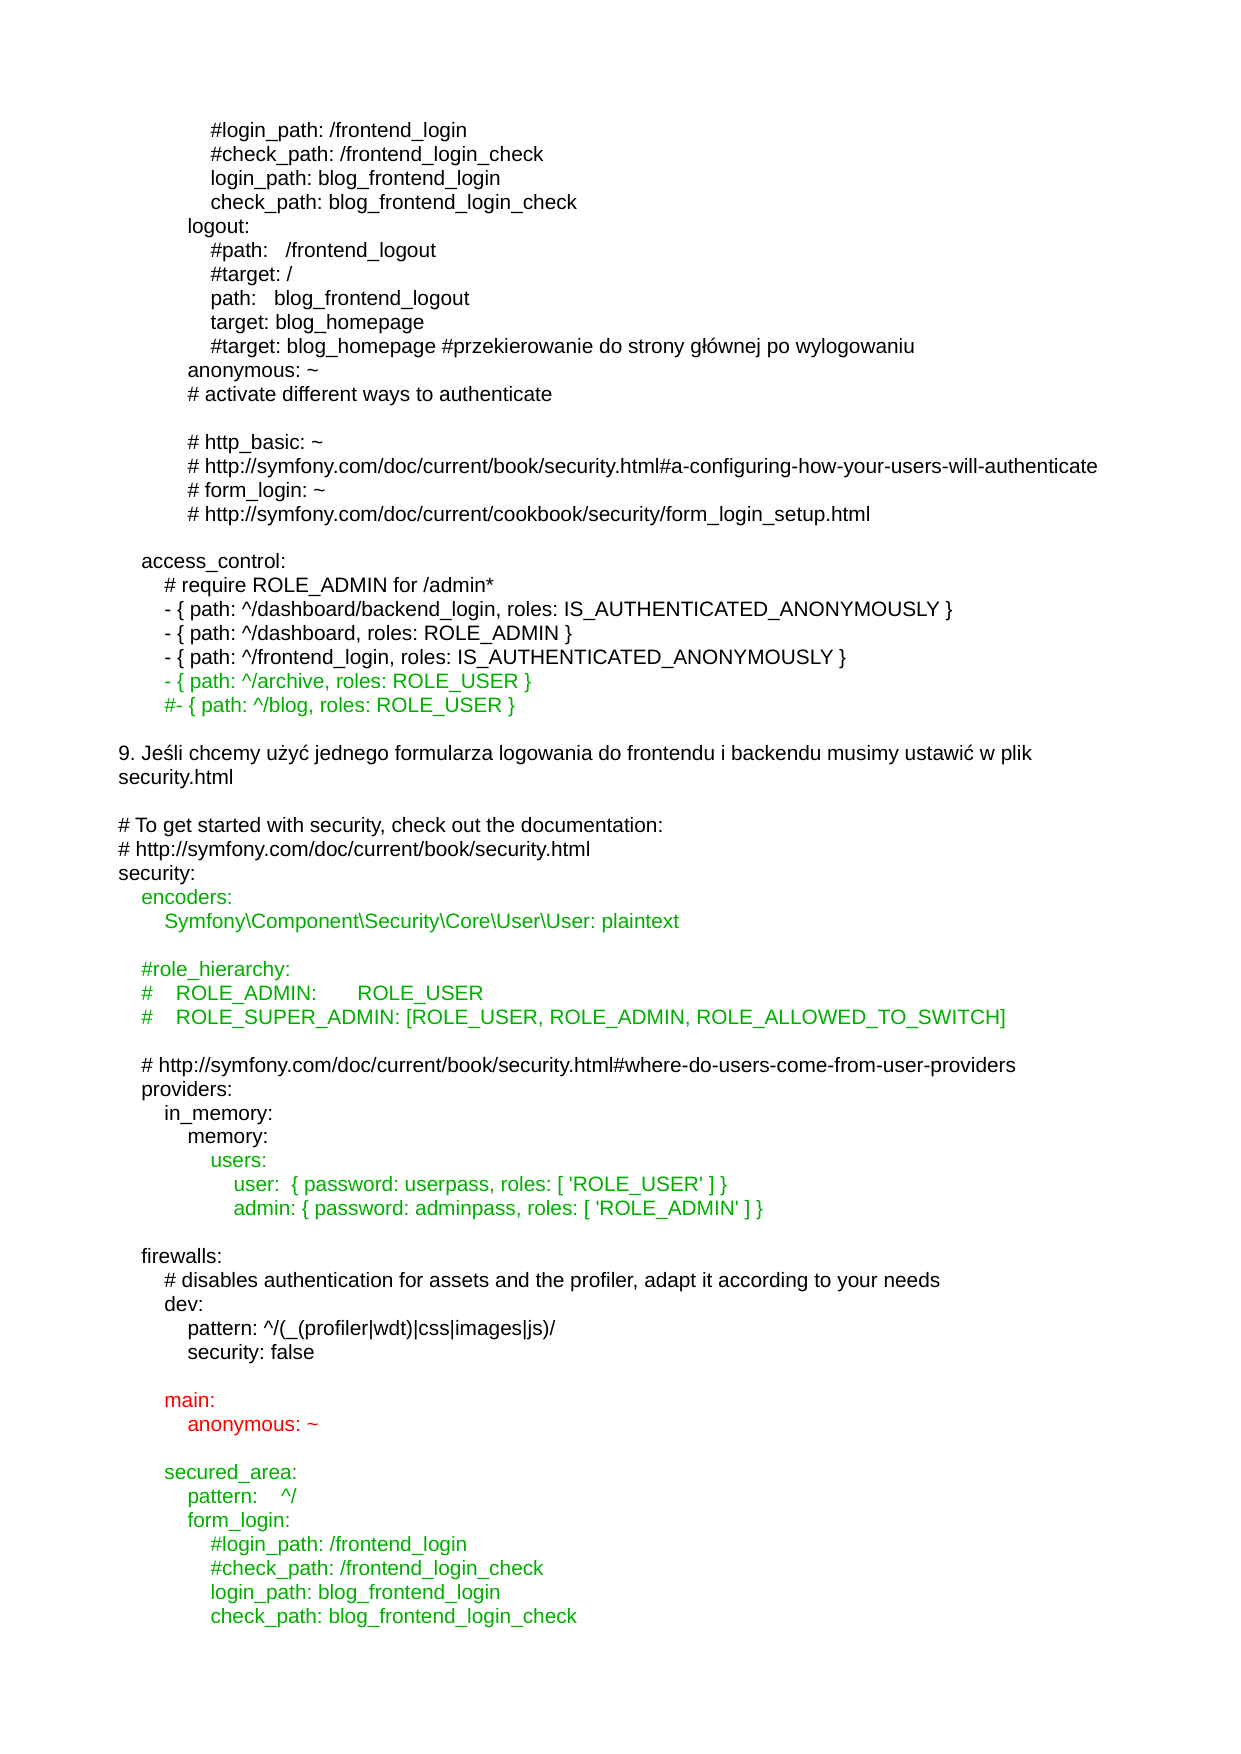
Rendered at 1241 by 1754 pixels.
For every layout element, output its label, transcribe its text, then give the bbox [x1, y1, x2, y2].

text # activate different ways to authenticate [118, 382, 1122, 406]
text encoders: [118, 885, 1122, 909]
text # http://symfony.com/doc/current/cookbook/security/form_login_setup.html [118, 501, 1122, 525]
text #target: / [118, 262, 1122, 286]
text pattern: ^/(_(profiler|wdt)|css|images|js)/ [118, 1316, 1122, 1340]
text - { path: ^/frontend_login, roles: IS_AUTHENTICATED_ANONYMOUSLY } [118, 645, 1122, 669]
text memory: [118, 1124, 1122, 1148]
text dev: [118, 1292, 1122, 1316]
text anonymous: ~ [118, 1412, 1122, 1436]
text check_path: blog_frontend_login_check [118, 190, 1122, 214]
text #- { path: ^/blog, roles: ROLE_USER } [118, 693, 1122, 717]
text # require ROLE_ADMIN for /admin* [118, 573, 1122, 597]
text #target: blog_homepage #przekierowanie do strony głównej po wylogowaniu [118, 334, 1122, 358]
text # To get started with security, check out the documentation: [118, 813, 1122, 837]
text security: false [118, 1340, 1122, 1364]
text - { path: ^/archive, roles: ROLE_USER } [118, 669, 1122, 693]
text anonymous: ~ [118, 358, 1122, 382]
text # http_basic: ~ [118, 429, 1122, 453]
text #check_path: /frontend_login_check [118, 1556, 1122, 1579]
text user: { password: userpass, roles: [ 'ROLE_USER' ] } [118, 1172, 1122, 1196]
text #role_hierarchy: [118, 957, 1122, 981]
text # http://symfony.com/doc/current/book/security.html#a-configuring-how-your-users-will-authenticate [118, 453, 1122, 477]
text main: [118, 1388, 1122, 1412]
text in_memory: [118, 1100, 1122, 1124]
text # ROLE_SUPER_ADMIN: [ROLE_USER, ROLE_ADMIN, ROLE_ALLOWED_TO_SWITCH] [118, 1004, 1122, 1028]
text - { path: ^/dashboard, roles: ROLE_ADMIN } [118, 621, 1122, 645]
text login_path: blog_frontend_login [118, 1579, 1122, 1603]
text form_login: [118, 1508, 1122, 1532]
text users: [118, 1148, 1122, 1172]
text - { path: ^/dashboard/backend_login, roles: IS_AUTHENTICATED_ANONYMOUSLY } [118, 597, 1122, 621]
text # ROLE_ADMIN: ROLE_USER [118, 981, 1122, 1004]
text #login_path: /frontend_login [118, 1532, 1122, 1556]
text logout: [118, 214, 1122, 238]
text pattern: ^/ [118, 1484, 1122, 1508]
text #check_path: /frontend_login_check [118, 142, 1122, 166]
text target: blog_homepage [118, 310, 1122, 334]
text admin: { password: adminpass, roles: [ 'ROLE_ADMIN' ] } [118, 1196, 1122, 1220]
text login_path: blog_frontend_login [118, 166, 1122, 190]
text #path: /frontend_logout [118, 238, 1122, 262]
text 9. Jeśli chcemy użyć jednego formularza logowania do frontendu i backendu musimy ustawić w plik security.html [118, 741, 1122, 789]
text Symfony\Component\Security\Core\User\User: plaintext [118, 909, 1122, 933]
text #login_path: /frontend_login [118, 118, 1122, 142]
text # form_login: ~ [118, 477, 1122, 501]
text # http://symfony.com/doc/current/book/security.html#where-do-users-come-from-user-providers [118, 1052, 1122, 1076]
text check_path: blog_frontend_login_check [118, 1603, 1122, 1627]
text # disables authentication for assets and the profiler, adapt it according to your needs [118, 1268, 1122, 1292]
text secured_area: [118, 1460, 1122, 1484]
text access_control: [118, 549, 1122, 573]
text security: [118, 861, 1122, 885]
text # http://symfony.com/doc/current/book/security.html [118, 837, 1122, 861]
text firewalls: [118, 1244, 1122, 1268]
text path: blog_frontend_logout [118, 286, 1122, 310]
text providers: [118, 1076, 1122, 1100]
